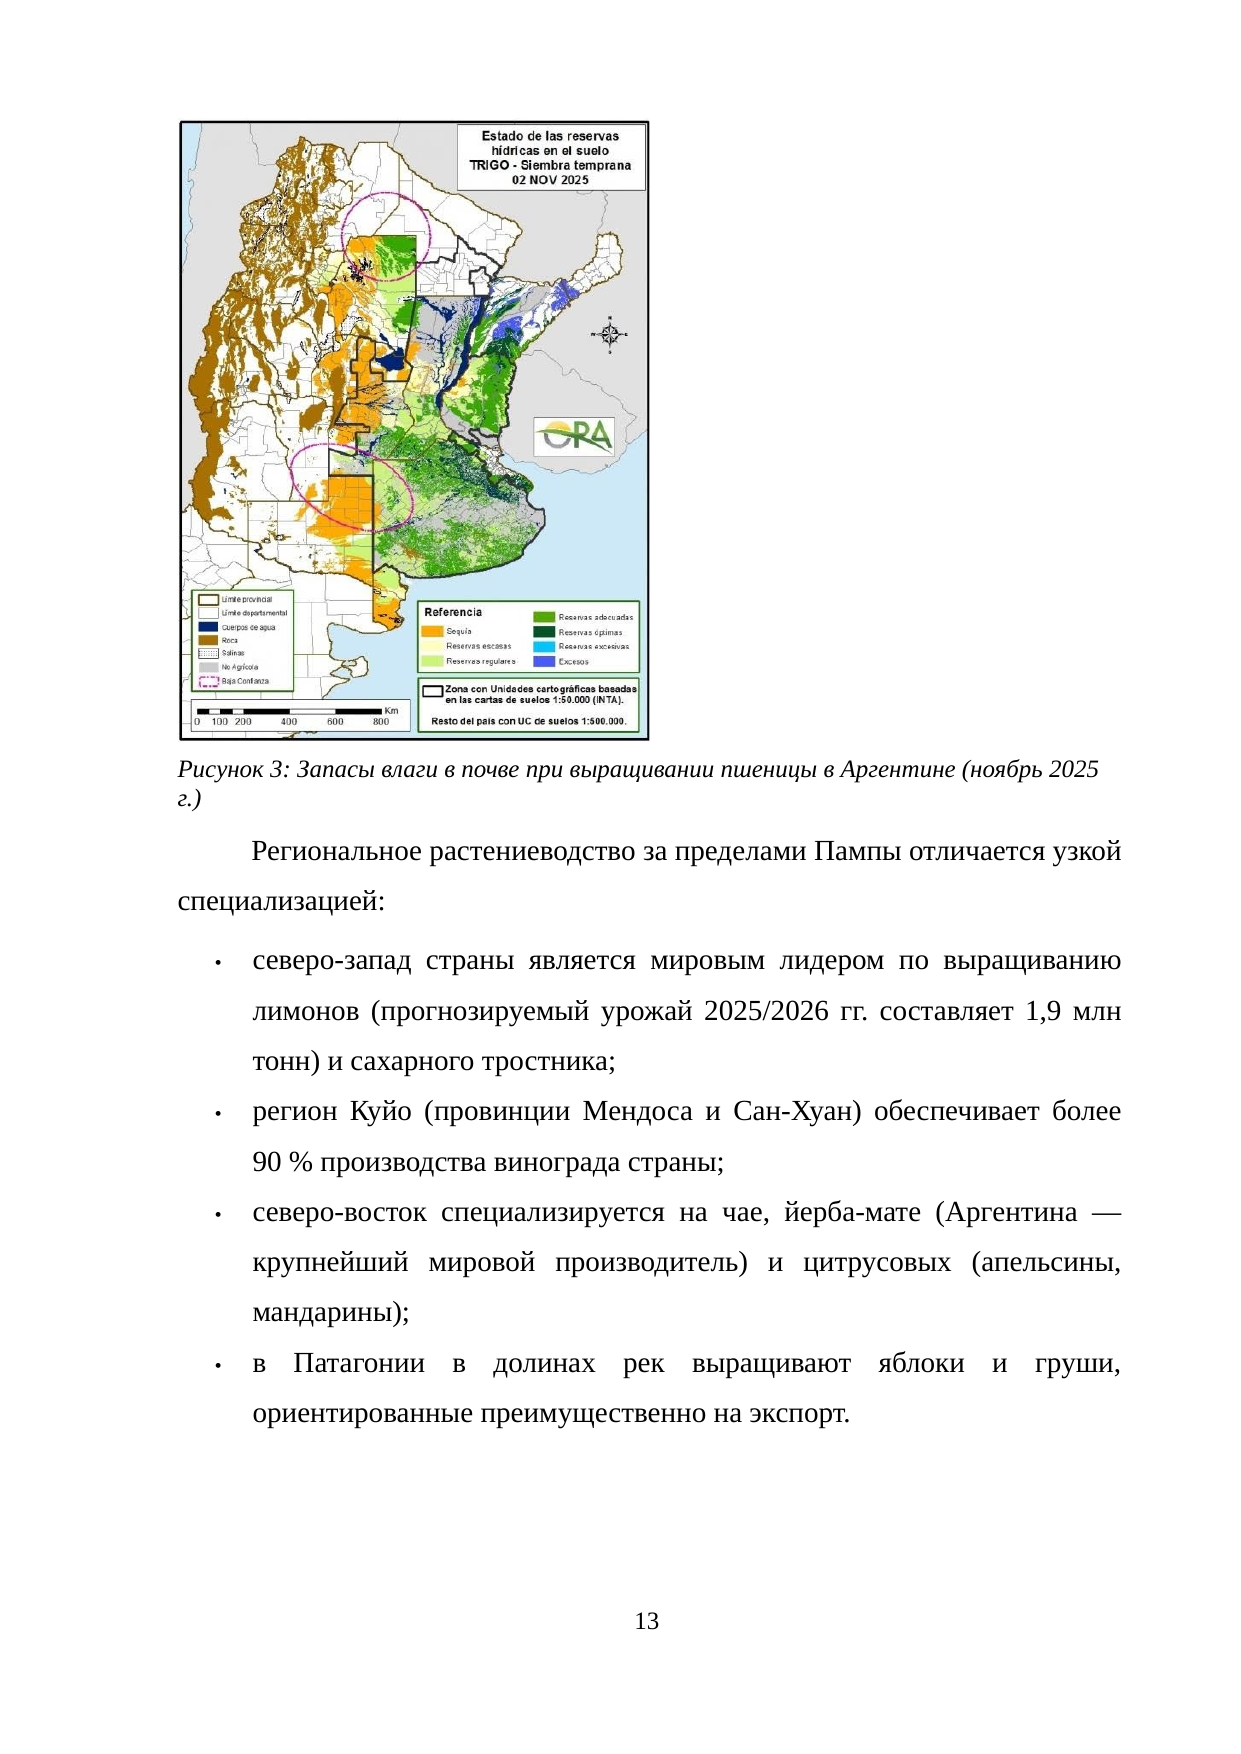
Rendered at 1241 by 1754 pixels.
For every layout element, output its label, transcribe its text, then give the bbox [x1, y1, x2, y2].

list северо-восток специализируется на чае, йерба-мате (Аргентина — крупнейший мировой производитель) и цитрусовых (апельсины, мандарины); [215, 1194, 1122, 1328]
text Рисунок 3: Запасы влаги в почве при выращивании пшеницы в Аргентине (ноябрь 2025 г.) [177, 754, 1122, 811]
list регион Куйо (провинции Мендоса и Сан-Хуан) обеспечивает более 90 % производства винограда страны; [215, 1093, 1122, 1177]
list северо-запад страны является мировым лидером по выращиванию лимонов (прогнозируемый урожай 2025/2026 гг. составляет 1,9 млн тонн) и сахарного тростника; [215, 942, 1122, 1077]
picture [177, 118, 650, 742]
list в Патагонии в долинах рек выращивают яблоки и груши, ориентированные преимущественно на экспорт. [215, 1345, 1122, 1429]
text Региональное растениеводство за пределами Пампы отличается узкой специализацией: [177, 833, 1122, 917]
